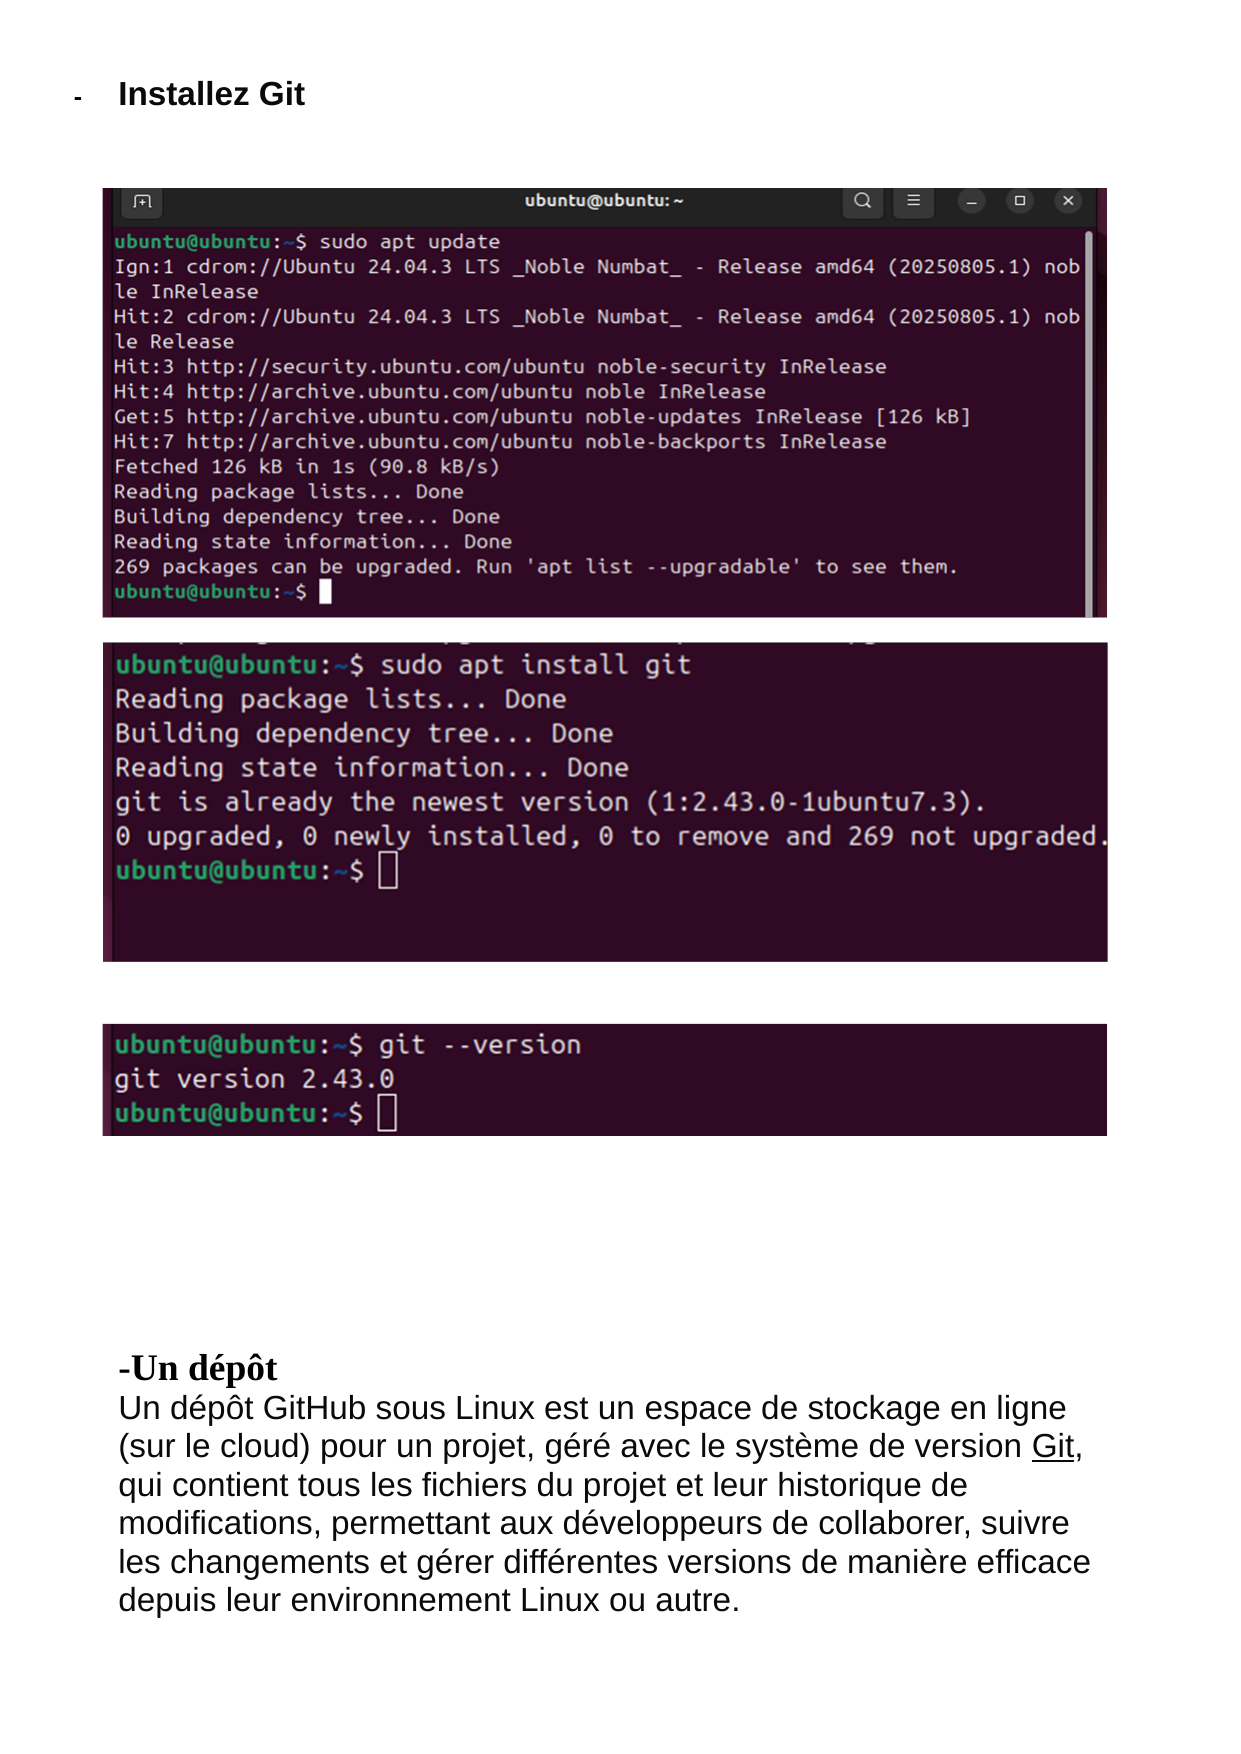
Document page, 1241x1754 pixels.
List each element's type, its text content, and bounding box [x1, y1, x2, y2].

text Un dépôt GitHub sous Linux est un espace de stockage en ligne (sur le cloud) pour un projet, géré avec le système de version Git, qui contient tous les fichiers du projet et leur historique de modifications, permettant aux développeurs de collaborer, suivre les changements et gérer différentes versions de manière efficace depuis leur environnement Linux ou autre. [118, 1388, 1122, 1619]
list Installez Git [74, 74, 1122, 112]
text -Un dépôt [118, 1345, 1122, 1388]
